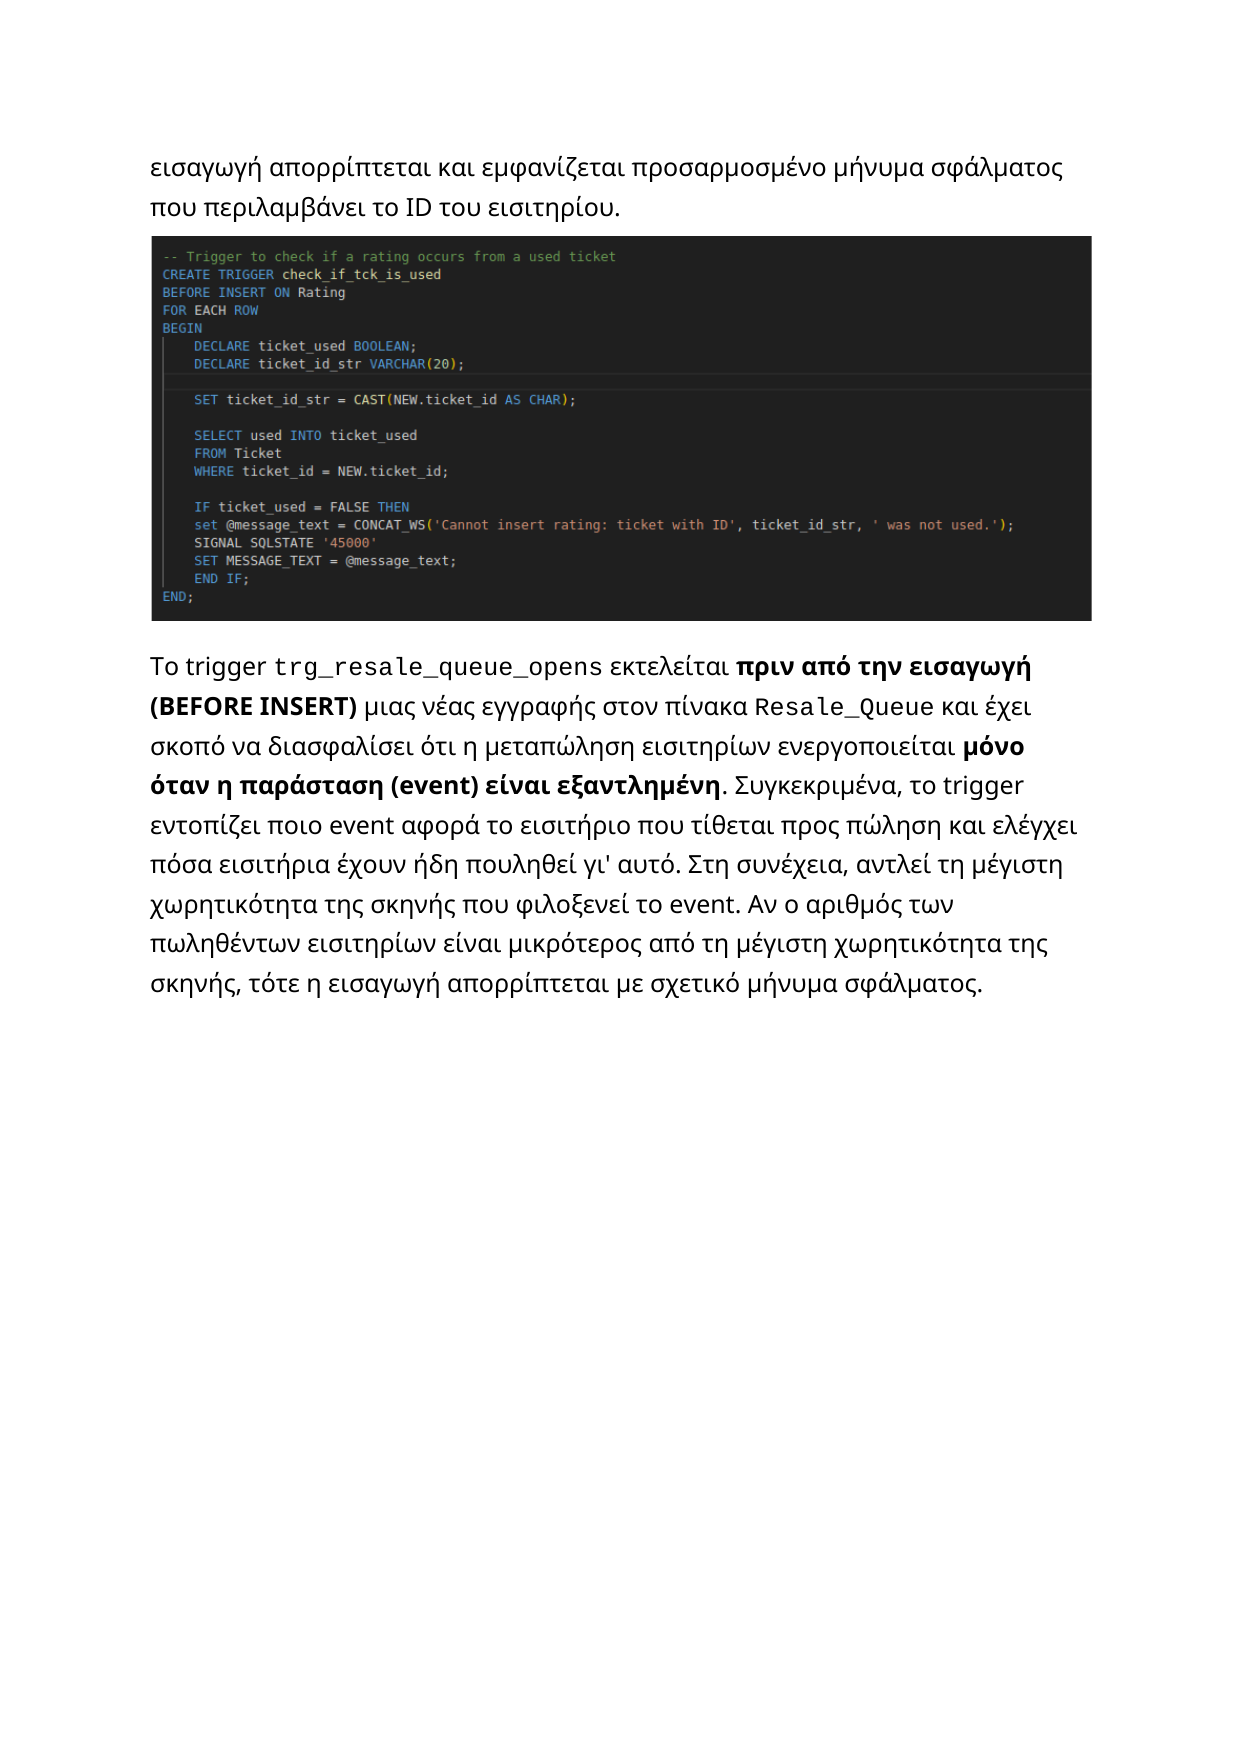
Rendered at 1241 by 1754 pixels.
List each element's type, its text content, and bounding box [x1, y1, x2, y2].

picture [151, 236, 1092, 621]
text εισαγωγή απορρίπτεται και εμφανίζεται προσαρμοσμένο μήνυμα σφάλματος που περιλαμβάνει το ID του εισιτηρίου. [150, 150, 1090, 223]
text Το trigger trg_resale_queue_opens εκτελείται πριν από την εισαγωγή (BEFORE INSERT) μιας νέας εγγραφής στον πίνακα Resale_Queue και έχει σκοπό να διασφαλίσει ότι η μεταπώληση εισιτηρίων ενεργοποιείται μόνο όταν η παράσταση (event) είναι εξαντλημένη. Συγκεκριμένα, το trigger εντοπίζει ποιο event αφορά το εισιτήριο που τίθεται προς πώληση και ελέγχει πόσα εισιτήρια έχουν ήδη πουληθεί γι' αυτό. Στη συνέχεια, αντλεί τη μέγιστη χωρητικότητα της σκηνής που φιλοξενεί το event. Αν ο αριθμός των πωληθέντων εισιτηρίων είναι μικρότερος από τη μέγιστη χωρητικότητα της σκηνής, τότε η εισαγωγή απορρίπτεται με σχετικό μήνυμα σφάλματος. [150, 649, 1090, 999]
